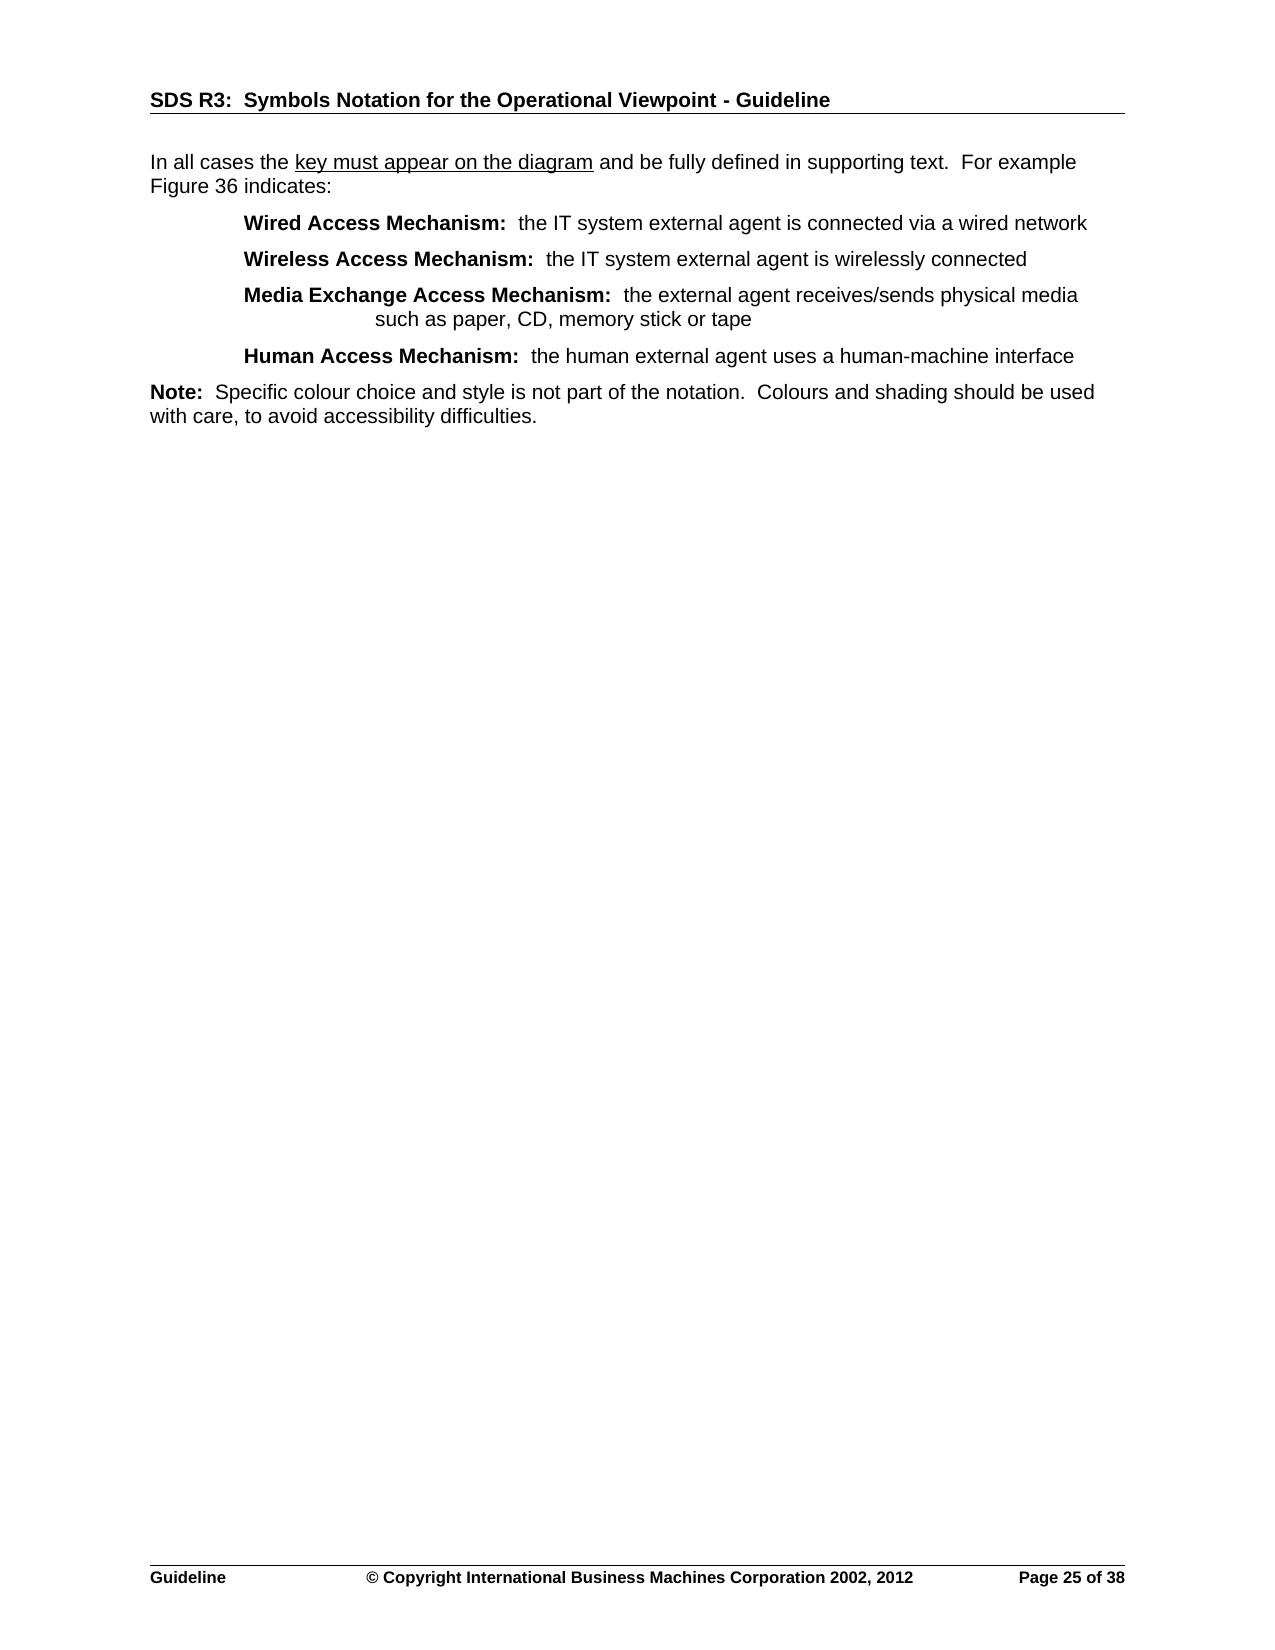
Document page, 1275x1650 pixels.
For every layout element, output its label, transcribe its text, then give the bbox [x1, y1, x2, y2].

text Note: Specific colour choice and style is not part of the notation. Colours and shading should be used with care, to avoid accessibility difficulties. [150, 380, 1125, 428]
text Wired Access Mechanism: the IT system external agent is connected via a wired network [244, 210, 1125, 234]
text In all cases the key must appear on the diagram and be fully defined in supporting text. For example Figure 36 indicates: [150, 150, 1125, 198]
text Wireless Access Mechanism: the IT system external agent is wirelessly connected [244, 247, 1125, 271]
text Media Exchange Access Mechanism: the external agent receives/sends physical media such as paper, CD, memory stick or tape [244, 283, 1125, 331]
text Human Access Mechanism: the human external agent uses a human-machine interface [244, 344, 1125, 368]
